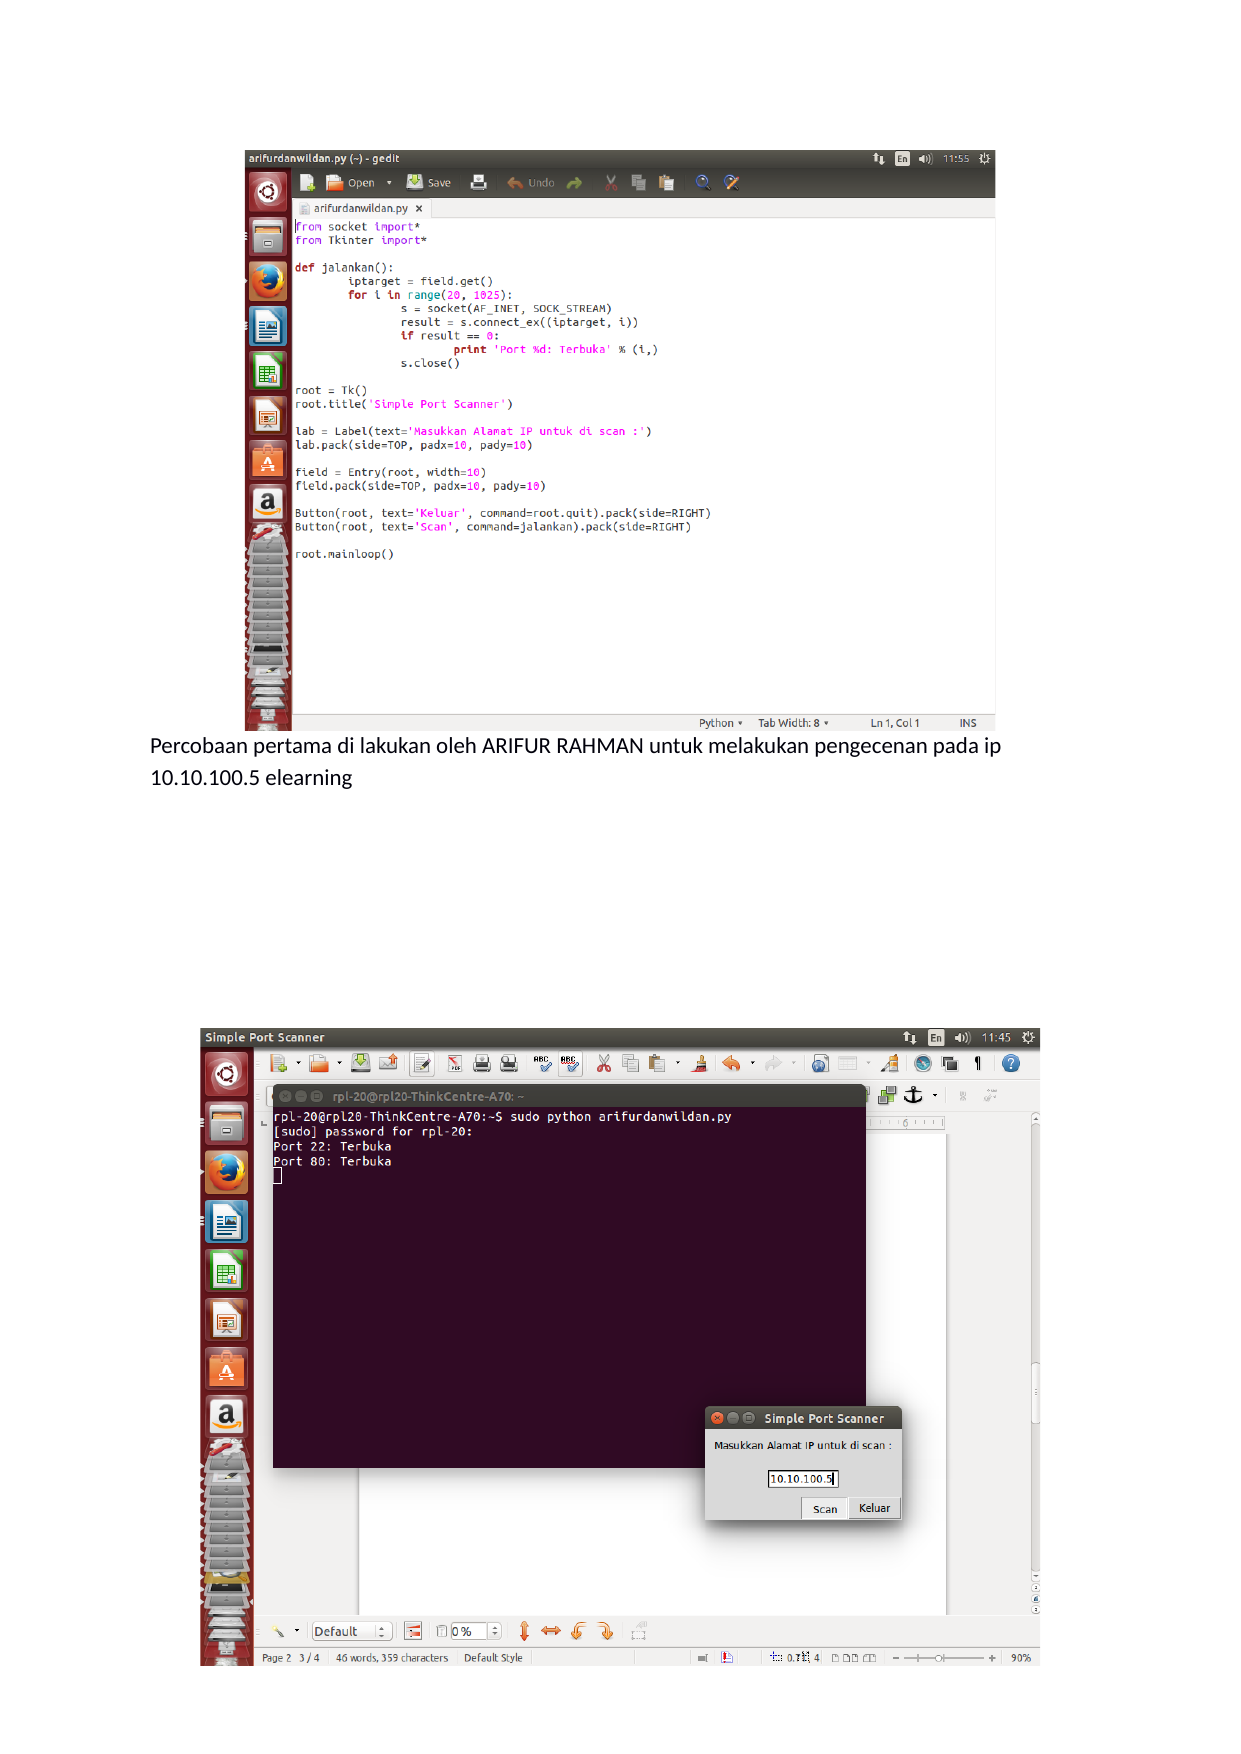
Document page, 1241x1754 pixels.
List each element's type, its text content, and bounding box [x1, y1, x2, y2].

picture [200, 1028, 1040, 1666]
picture [244, 150, 996, 731]
text Percobaan pertama di lakukan oleh ARIFUR RAHMAN untuk melakukan pengecenan pada ip 10.10.100.5 elearning [150, 362, 1090, 791]
